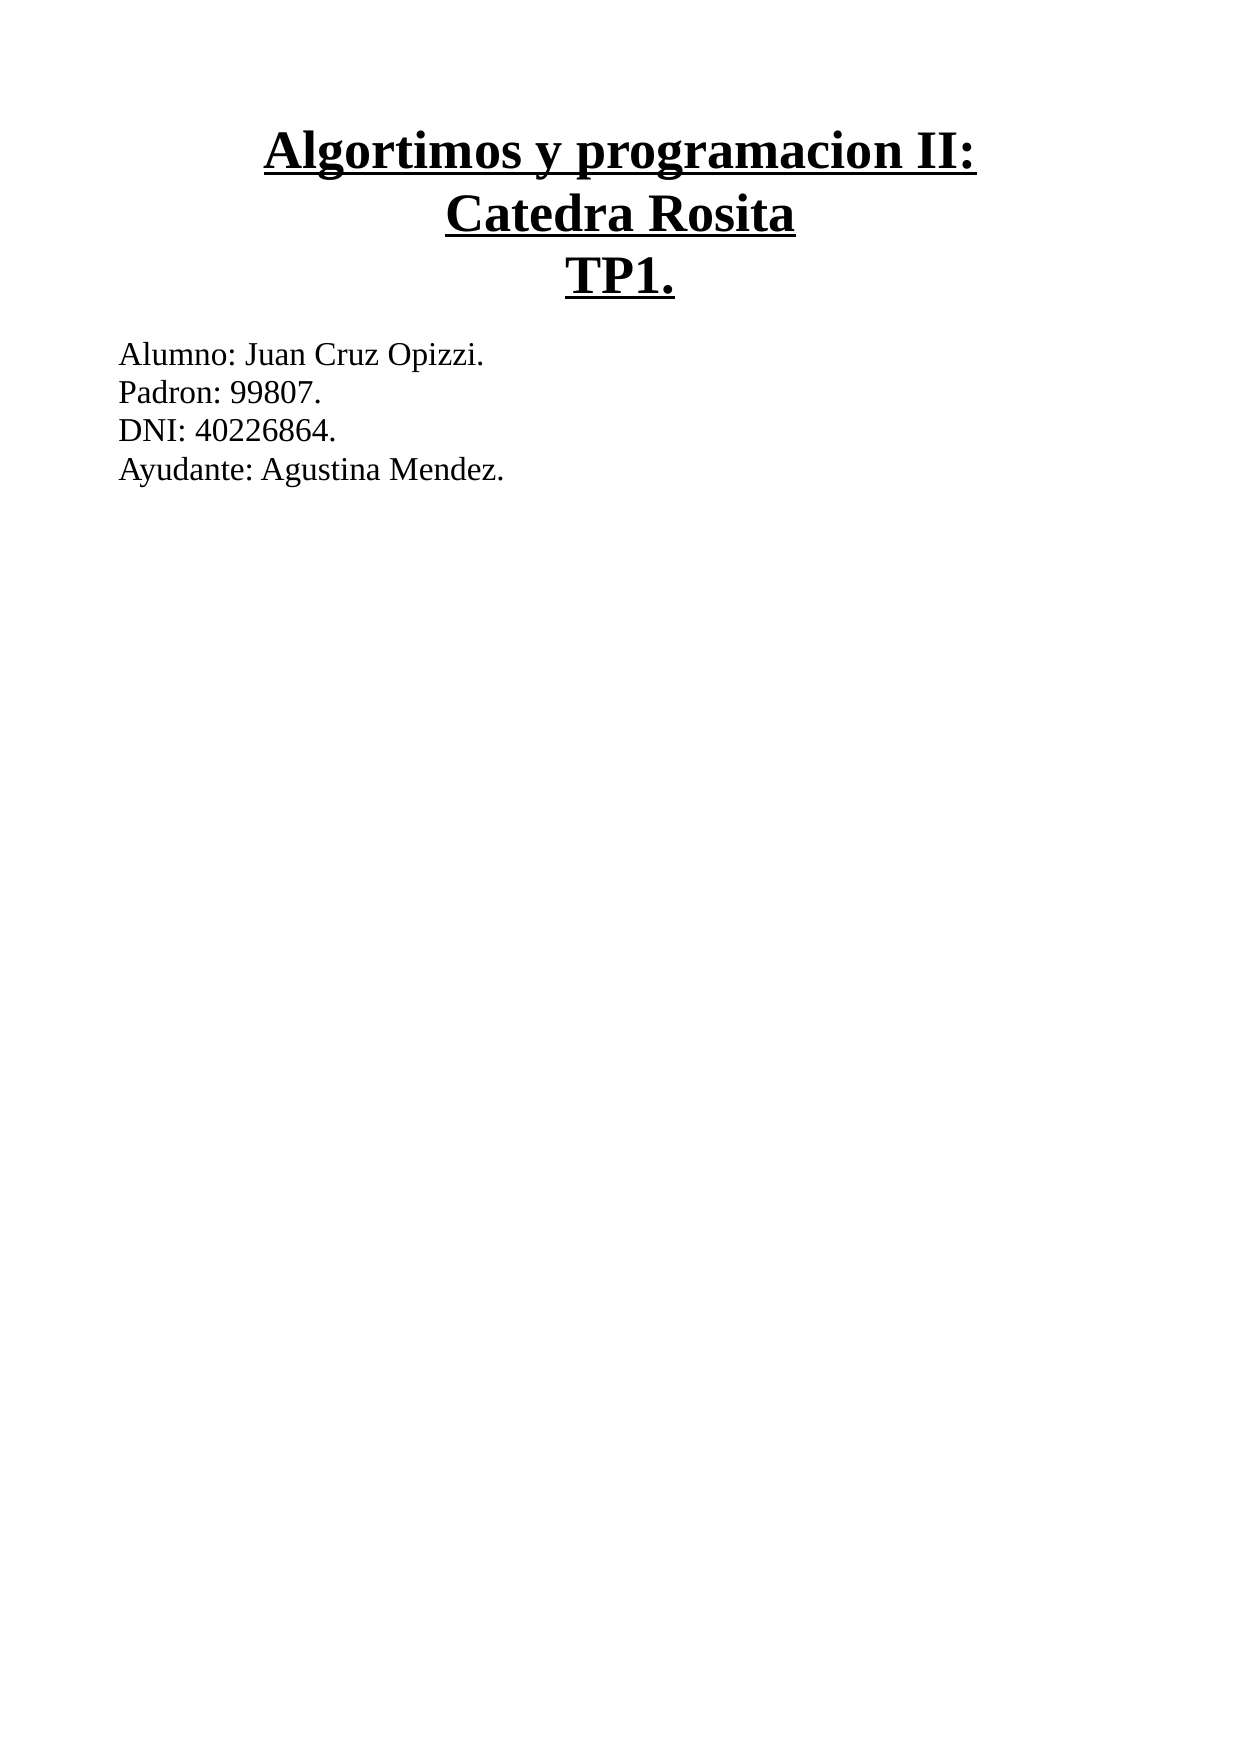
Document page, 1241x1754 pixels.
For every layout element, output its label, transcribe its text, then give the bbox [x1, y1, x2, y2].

text Padron: 99807. [118, 372, 1122, 410]
text Catedra Rosita [118, 180, 1122, 243]
text DNI: 40226864. [118, 410, 1122, 449]
text TP1. [118, 243, 1122, 305]
text Algortimos y programacion II: [118, 118, 1122, 180]
text Alumno: Juan Cruz Opizzi. [118, 334, 1122, 372]
text Ayudante: Agustina Mendez. [118, 449, 1122, 487]
